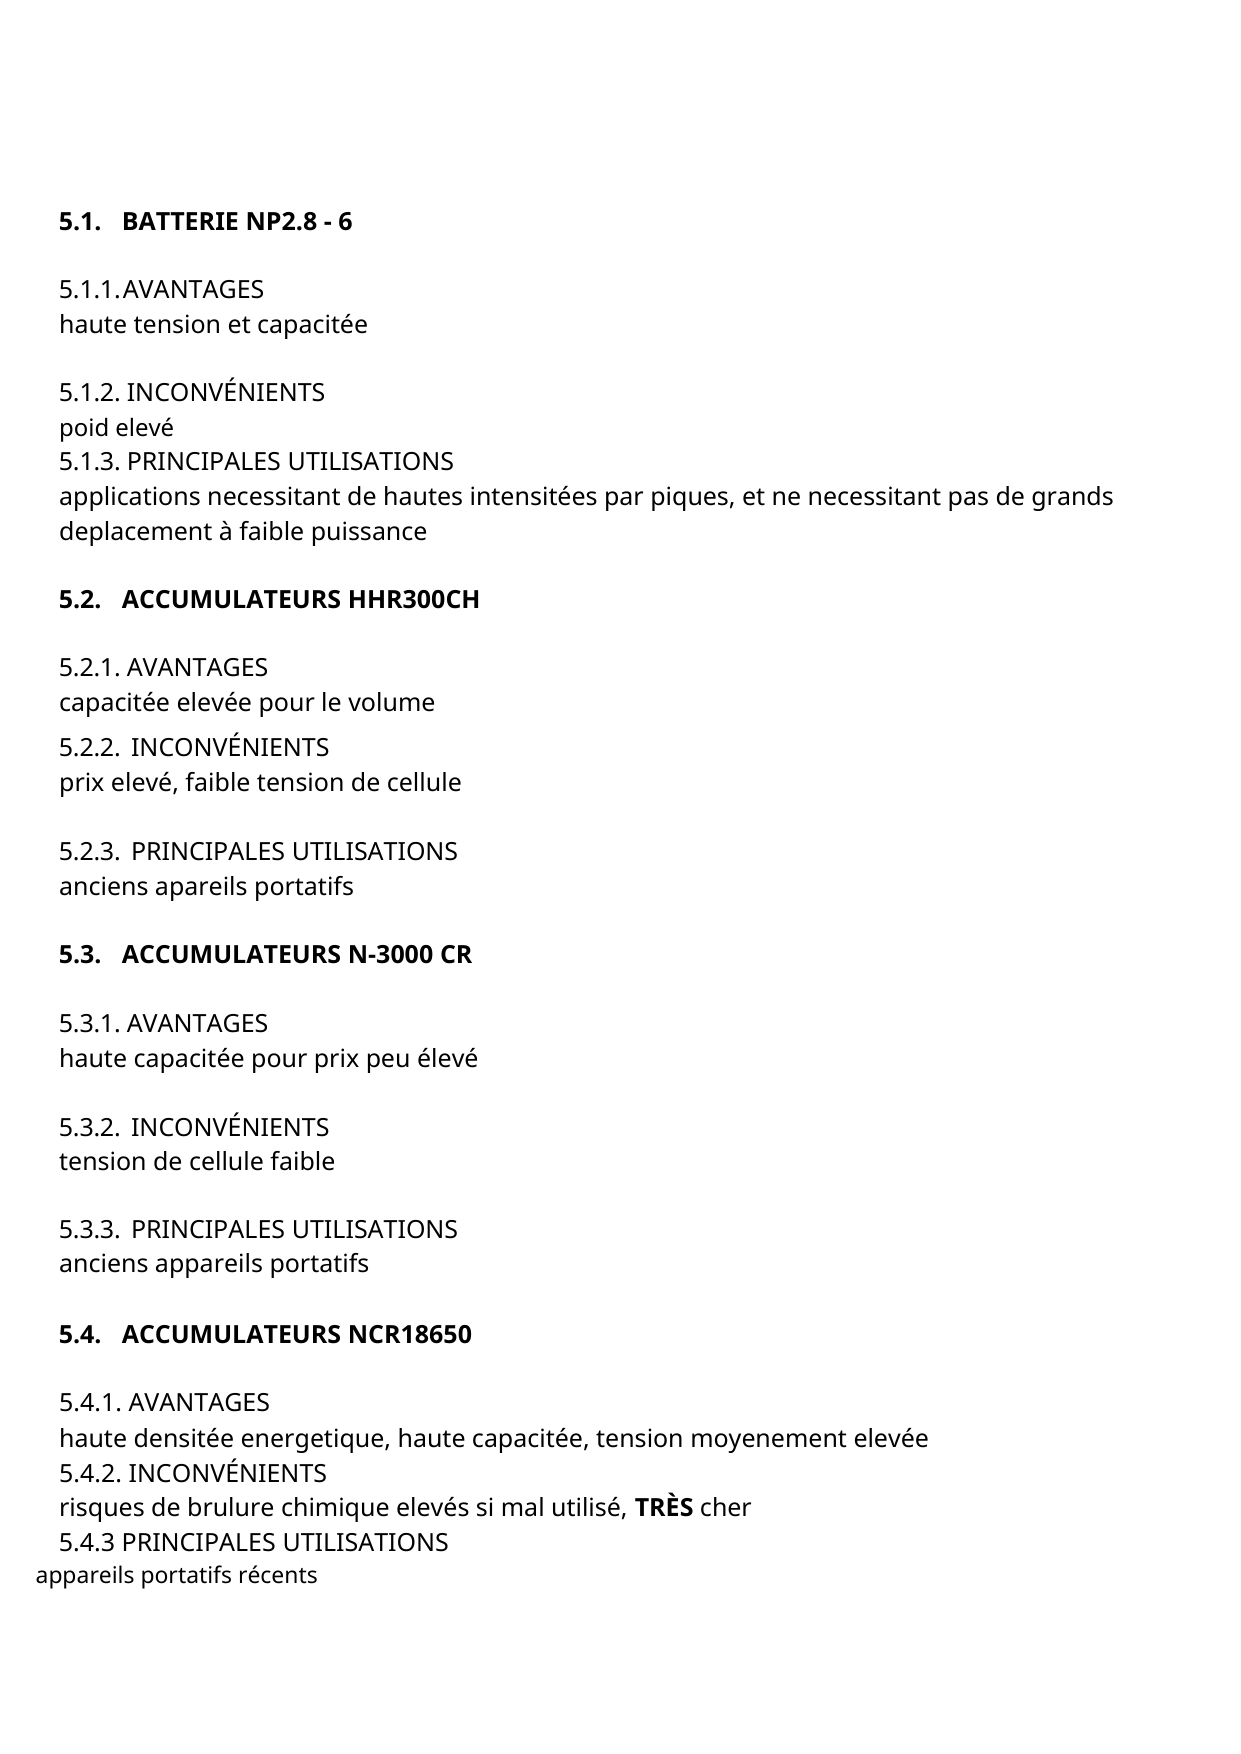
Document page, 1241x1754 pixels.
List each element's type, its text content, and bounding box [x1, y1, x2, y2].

subtitle ACCUMULATEURS HHR300CH [59, 582, 1207, 616]
text tension de cellule faible [59, 1143, 1207, 1178]
text 5.4.1. AVANTAGES [59, 1385, 1207, 1419]
list INCONVÉNIENTS [59, 1108, 1207, 1143]
text 5.4.2. INCONVÉNIENTS [59, 1454, 1207, 1489]
list PRINCIPALES UTILISATIONS [59, 443, 1207, 478]
list AVANTAGES [59, 1004, 1207, 1039]
text applications necessitant de hautes intensitées par piques, et ne necessitant pas de grands deplacement à faible puissance [59, 478, 1207, 547]
list INCONVÉNIENTS [59, 729, 1207, 764]
text capacitée elevée pour le volume [59, 684, 1207, 719]
subtitle BATTERIE NP2.8 - 6 [59, 203, 1207, 237]
text haute capacitée pour prix peu élevé [59, 1039, 1207, 1074]
list AVANTAGES [59, 650, 1207, 684]
list INCONVÉNIENTS [59, 374, 1207, 409]
text prix elevé, faible tension de cellule [59, 764, 1207, 798]
text anciens apareils portatifs [59, 867, 1207, 902]
list PRINCIPALES UTILISATIONS [59, 833, 1207, 867]
text risques de brulure chimique elevés si mal utilisé, TRÈS cher [59, 1489, 1207, 1524]
text haute densitée energetique, haute capacitée, tension moyenement elevée [59, 1419, 1207, 1454]
text haute tension et capacitée [59, 306, 1207, 341]
text poid elevé [59, 409, 1207, 443]
text appareils portatifs récents [35, 1558, 1207, 1590]
list 5.4.3 PRINCIPALES UTILISATIONS [59, 1524, 1207, 1558]
subtitle ACCUMULATEURS N-3000 CR [59, 936, 1207, 970]
list PRINCIPALES UTILISATIONS [59, 1212, 1207, 1246]
subtitle ACCUMULATEURS NCR18650 [59, 1317, 1207, 1351]
list AVANTAGES [59, 272, 1207, 306]
text anciens appareils portatifs [59, 1246, 1207, 1280]
